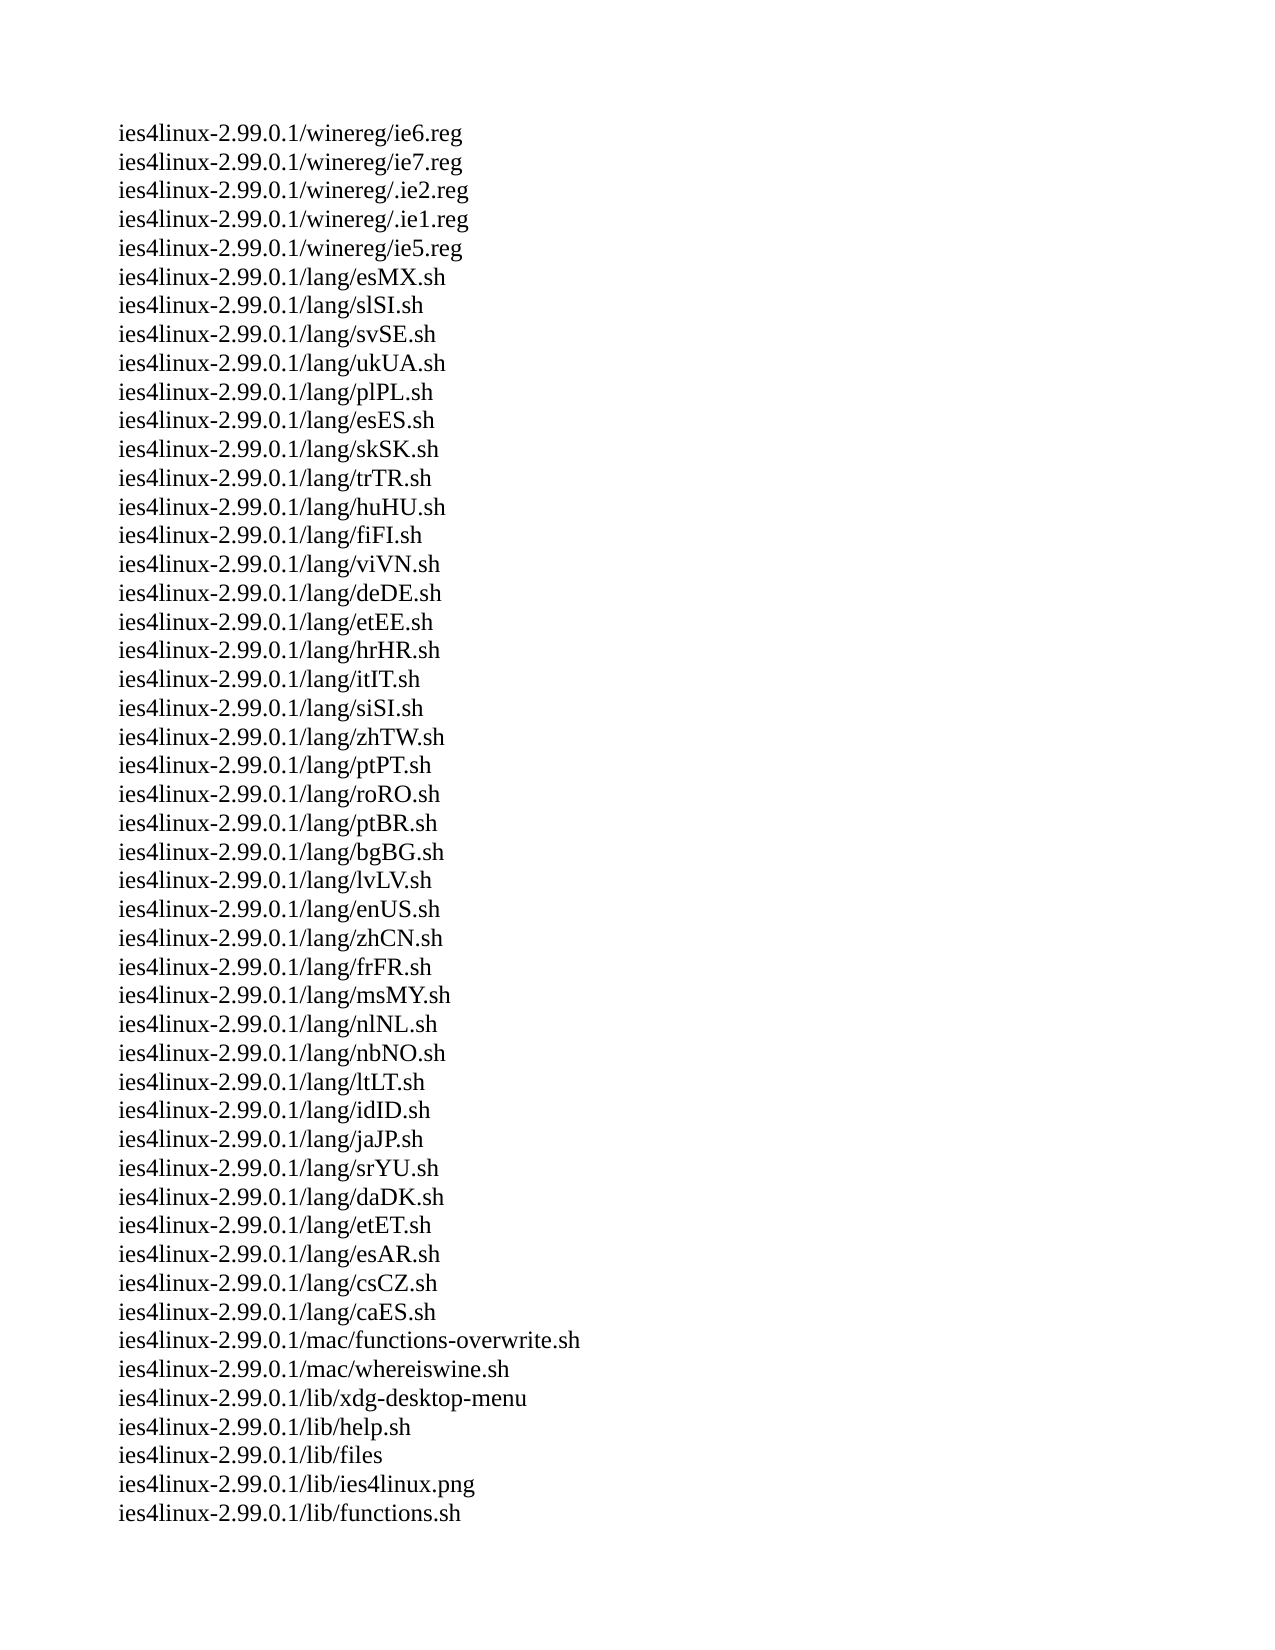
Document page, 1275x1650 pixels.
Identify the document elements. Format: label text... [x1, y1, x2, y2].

text ies4linux-2.99.0.1/lang/caES.sh [118, 1297, 1157, 1326]
text ies4linux-2.99.0.1/lang/trTR.sh [118, 463, 1157, 492]
text ies4linux-2.99.0.1/lang/ptBR.sh [118, 808, 1157, 837]
text ies4linux-2.99.0.1/winereg/ie6.reg [118, 118, 1157, 147]
text ies4linux-2.99.0.1/lang/esES.sh [118, 406, 1157, 434]
text ies4linux-2.99.0.1/lang/idID.sh [118, 1096, 1157, 1124]
text ies4linux-2.99.0.1/lang/ukUA.sh [118, 348, 1157, 377]
text ies4linux-2.99.0.1/lib/files [118, 1441, 1157, 1469]
text ies4linux-2.99.0.1/lang/svSE.sh [118, 319, 1157, 348]
text ies4linux-2.99.0.1/lang/esAR.sh [118, 1239, 1157, 1268]
text ies4linux-2.99.0.1/lang/enUS.sh [118, 894, 1157, 923]
text ies4linux-2.99.0.1/lang/roRO.sh [118, 779, 1157, 808]
text ies4linux-2.99.0.1/lang/srYU.sh [118, 1153, 1157, 1182]
text ies4linux-2.99.0.1/lang/nlNL.sh [118, 1009, 1157, 1038]
text ies4linux-2.99.0.1/mac/whereiswine.sh [118, 1354, 1157, 1383]
text ies4linux-2.99.0.1/lang/etEE.sh [118, 607, 1157, 636]
text ies4linux-2.99.0.1/lang/plPL.sh [118, 377, 1157, 406]
text ies4linux-2.99.0.1/lang/esMX.sh [118, 262, 1157, 291]
text ies4linux-2.99.0.1/winereg/ie7.reg [118, 147, 1157, 176]
text ies4linux-2.99.0.1/lang/ltLT.sh [118, 1067, 1157, 1096]
text ies4linux-2.99.0.1/lang/lvLV.sh [118, 866, 1157, 894]
text ies4linux-2.99.0.1/lib/functions.sh [118, 1498, 1157, 1527]
text ies4linux-2.99.0.1/lang/daDK.sh [118, 1182, 1157, 1211]
text ies4linux-2.99.0.1/lang/jaJP.sh [118, 1124, 1157, 1153]
text ies4linux-2.99.0.1/winereg/ie5.reg [118, 233, 1157, 262]
text ies4linux-2.99.0.1/lang/zhCN.sh [118, 923, 1157, 952]
text ies4linux-2.99.0.1/lang/frFR.sh [118, 952, 1157, 981]
text ies4linux-2.99.0.1/lang/ptPT.sh [118, 751, 1157, 779]
text ies4linux-2.99.0.1/lang/nbNO.sh [118, 1038, 1157, 1067]
text ies4linux-2.99.0.1/lang/huHU.sh [118, 492, 1157, 521]
text ies4linux-2.99.0.1/lang/bgBG.sh [118, 837, 1157, 866]
text ies4linux-2.99.0.1/lib/ies4linux.png [118, 1469, 1157, 1498]
text ies4linux-2.99.0.1/lang/skSK.sh [118, 434, 1157, 463]
text ies4linux-2.99.0.1/lang/siSI.sh [118, 693, 1157, 722]
text ies4linux-2.99.0.1/lang/slSI.sh [118, 291, 1157, 319]
text ies4linux-2.99.0.1/lib/xdg-desktop-menu [118, 1383, 1157, 1412]
text ies4linux-2.99.0.1/winereg/.ie1.reg [118, 204, 1157, 233]
text ies4linux-2.99.0.1/lang/viVN.sh [118, 549, 1157, 578]
text ies4linux-2.99.0.1/lang/deDE.sh [118, 578, 1157, 607]
text ies4linux-2.99.0.1/lang/msMY.sh [118, 981, 1157, 1009]
text ies4linux-2.99.0.1/lang/fiFI.sh [118, 521, 1157, 549]
text ies4linux-2.99.0.1/mac/functions-overwrite.sh [118, 1326, 1157, 1354]
text ies4linux-2.99.0.1/lang/etET.sh [118, 1211, 1157, 1239]
text ies4linux-2.99.0.1/lang/itIT.sh [118, 664, 1157, 693]
text ies4linux-2.99.0.1/lang/zhTW.sh [118, 722, 1157, 751]
text ies4linux-2.99.0.1/lib/help.sh [118, 1412, 1157, 1441]
text ies4linux-2.99.0.1/lang/hrHR.sh [118, 636, 1157, 664]
text ies4linux-2.99.0.1/winereg/.ie2.reg [118, 176, 1157, 204]
text ies4linux-2.99.0.1/lang/csCZ.sh [118, 1268, 1157, 1297]
